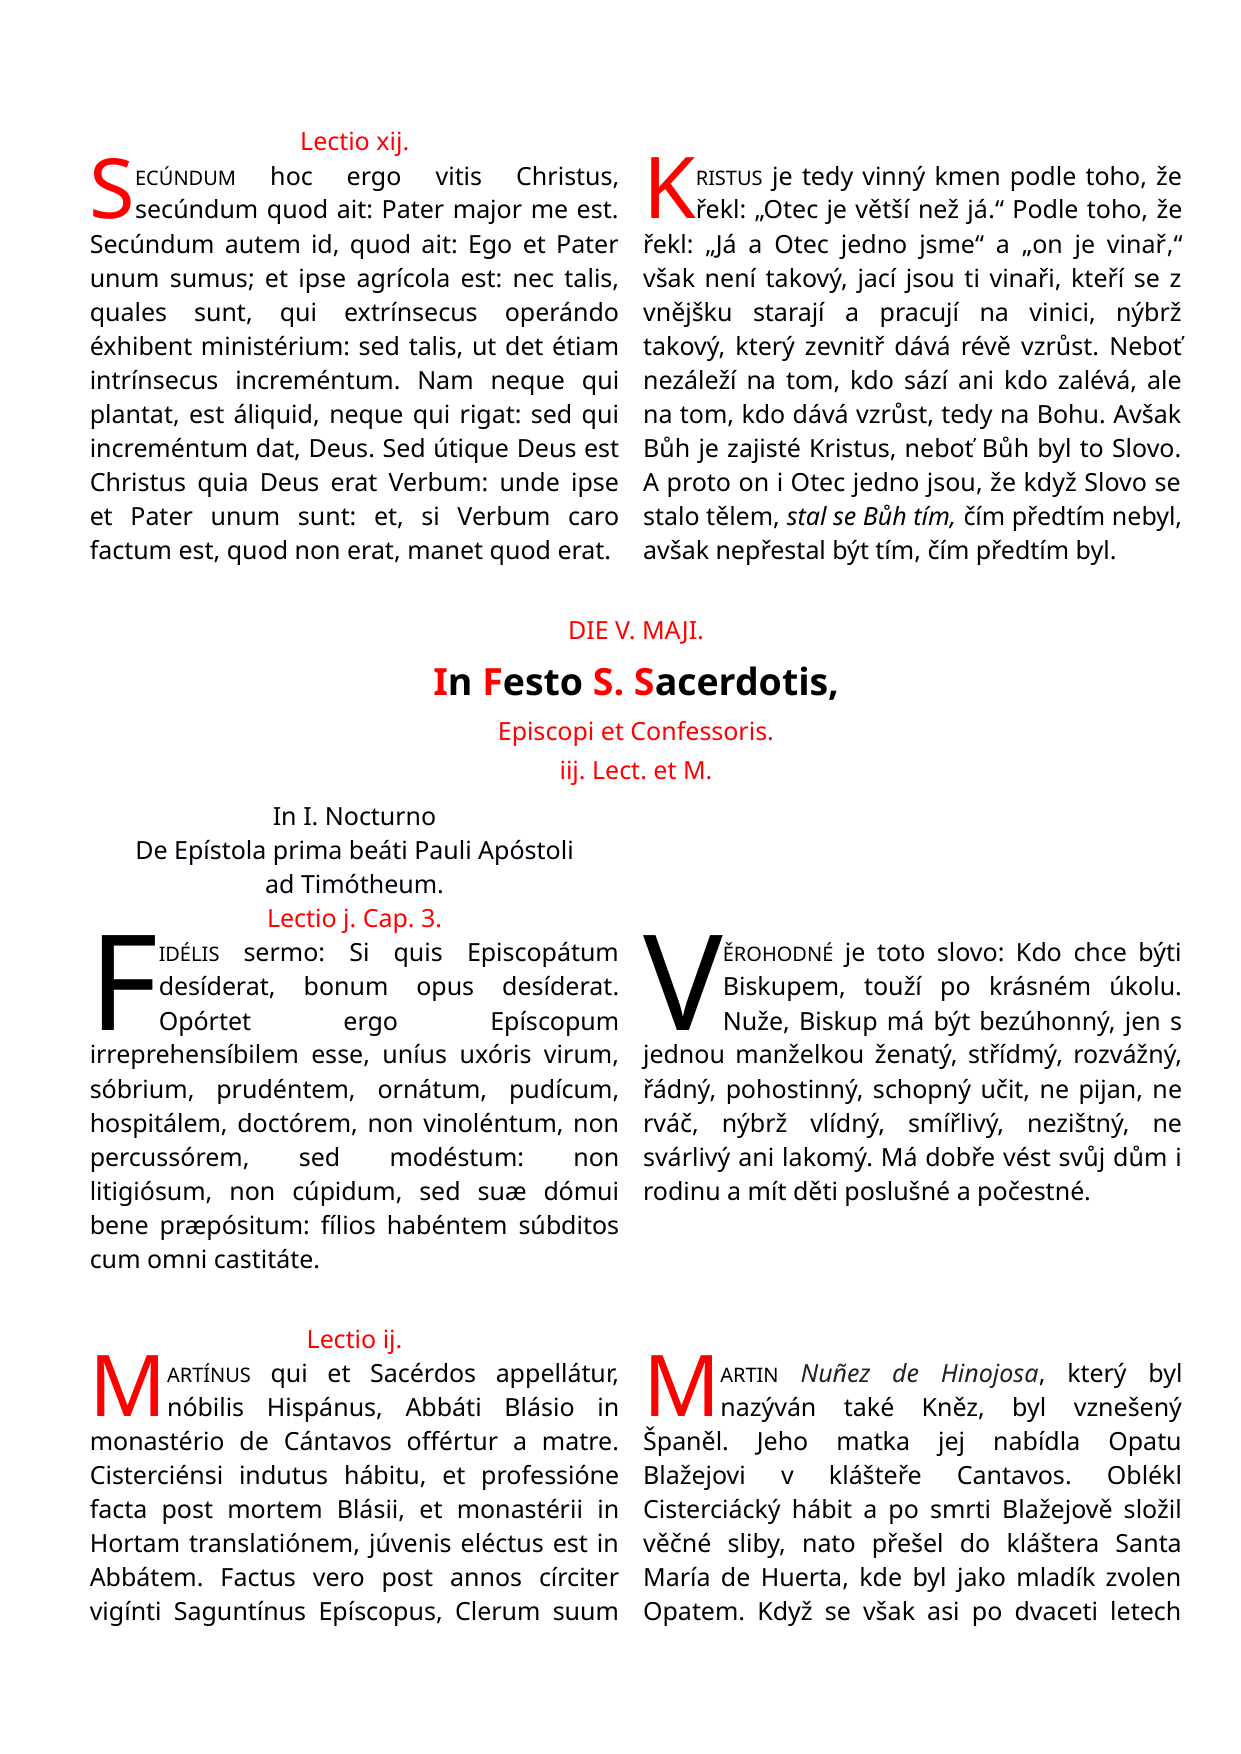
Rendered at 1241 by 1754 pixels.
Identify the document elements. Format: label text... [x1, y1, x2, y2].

table_cell Lectio xij. Secúndum hoc ergo vitis Christus, secúndum quod ait: Pater major me est. Secúndum autem id, quod ait: Ego et Pater unum sumus; et ipse agrícola est: nec talis, quales sunt, qui extrínsecus operándo éxhibent ministérium: sed talis, ut det étiam intrínsecus increméntum. Nam neque qui plantat, est áliquid, neque qui rigat: sed qui increméntum dat, Deus. Sed útique Deus est Christus quia Deus erat Verbum: unde ipse et Pater unum sunt: et, si Verbum caro factum est, quod non erat, manet quod erat. [78, 118, 631, 607]
table_cell Lectio ij. Martínus qui et Sacérdos appellátur, nóbilis Hispánus, Abbáti Blásio in monastério de Cántavos offértur a matre. Cisterciénsi indutus hábitu, et professióne facta post mortem Blásii, et monastérii in Hortam translatiónem, júvenis eléctus est in Abbátem. Factus vero post annos círciter vigínti Saguntínus Epíscopus, Clerum suum [78, 1316, 631, 1634]
table_cell In I. Nocturno De Epístola prima beáti Pauli Apóstoli ad Timótheum. Lectio j. Cap. 3. Fidélis sermo: Si quis Episcopátum desíderat, bonum opus desíderat. Opórtet ergo Epíscopum irreprehensíbilem esse, uníus uxóris virum, sóbrium, prudéntem, ornátum, pudícum, hospitálem, doctórem, non vinoléntum, non percussórem, sed modéstum: non litigiósum, non cúpidum, sed suæ dómui bene præpósitum: fílios habéntem súbditos cum omni castitáte. [78, 793, 631, 1316]
table_cell Kristus je tedy vinný kmen podle toho, že řekl: „Otec je větší než já.“ Podle toho, že řekl: „Já a Otec jedno jsme“ a „on je vinař,“ však není takový, jací jsou ti vinaři, kteří se z vnějšku starají a pracují na vinici, nýbrž takový, který zevnitř dává révě vzrůst. Neboť nezáleží na tom, kdo sází ani kdo zalévá, ale na tom, kdo dává vzrůst, tedy na Bohu. Avšak Bůh je zajisté Kristus, neboť Bůh byl to Slovo. A proto on i Otec jedno jsou, že když Slovo se stalo tělem, stal se Bůh tím, čím předtím nebyl, avšak nepřestal být tím, čím předtím byl. [631, 118, 1194, 607]
table_cell Martin Nuñez de Hinojosa, který byl nazýván také Kněz, byl vznešený Španěl. Jeho matka jej nabídla Opatu Blažejovi v klášteře Cantavos. Oblékl Cisterciácký hábit a po smrti Blažejově složil věčné sliby, nato přešel do kláštera Santa María de Huerta, kde byl jako mladík zvolen Opatem. Když se však asi po dvaceti letech [631, 1316, 1194, 1634]
table_cell DIE V. MAJI. In Festo S. Sacerdotis, Episcopi et Confessoris. iij. Lect. et M. [78, 607, 1194, 793]
table_cell Věrohodné je toto slovo: Kdo chce býti Biskupem, touží po krásném úkolu. Nuže, Biskup má být bezúhonný, jen s jednou manželkou ženatý, střídmý, rozvážný, řádný, pohostinný, schopný učit, ne pijan, ne rváč, nýbrž vlídný, smířlivý, nezištný, ne svárlivý ani lakomý. Má dobře vést svůj dům i rodinu a mít děti poslušné a počestné. [631, 793, 1194, 1316]
